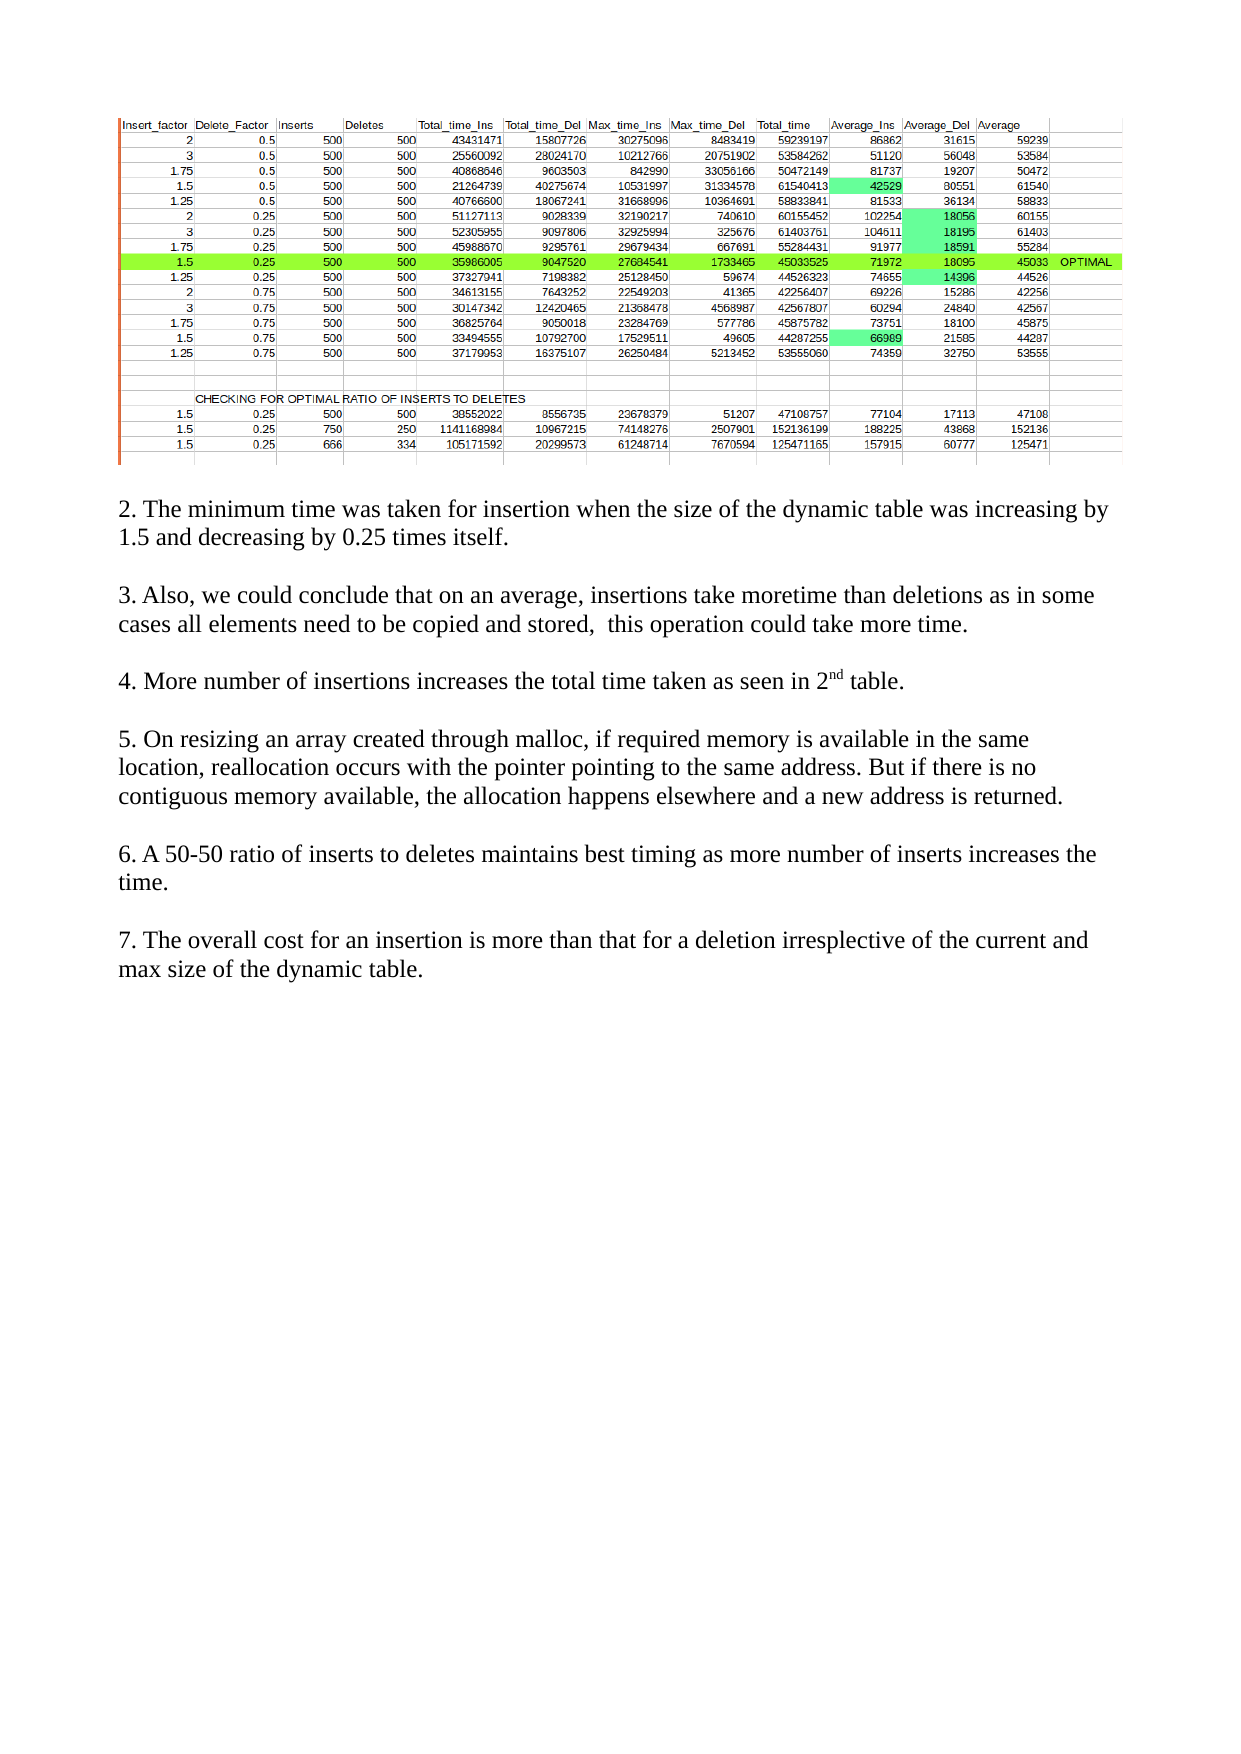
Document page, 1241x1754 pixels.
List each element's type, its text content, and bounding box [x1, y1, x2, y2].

text 6. A 50-50 ratio of inserts to deletes maintains best timing as more number of inserts increases the time. [118, 839, 1122, 896]
text 2. The minimum time was taken for insertion when the size of the dynamic table was increasing by 1.5 and decreasing by 0.25 times itself. [118, 494, 1122, 551]
picture [118, 118, 1123, 465]
text 4. More number of insertions increases the total time taken as seen in 2nd table. [118, 666, 1122, 695]
text 3. Also, we could conclude that on an average, insertions take moretime than deletions as in some cases all elements need to be copied and stored, this operation could take more time. [118, 580, 1122, 637]
text 7. The overall cost for an insertion is more than that for a deletion irresplective of the current and max size of the dynamic table. [118, 925, 1122, 982]
text 5. On resizing an array created through malloc, if required memory is available in the same location, reallocation occurs with the pointer pointing to the same address. But if there is no contiguous memory available, the allocation happens elsewhere and a new address is returned. [118, 724, 1122, 810]
